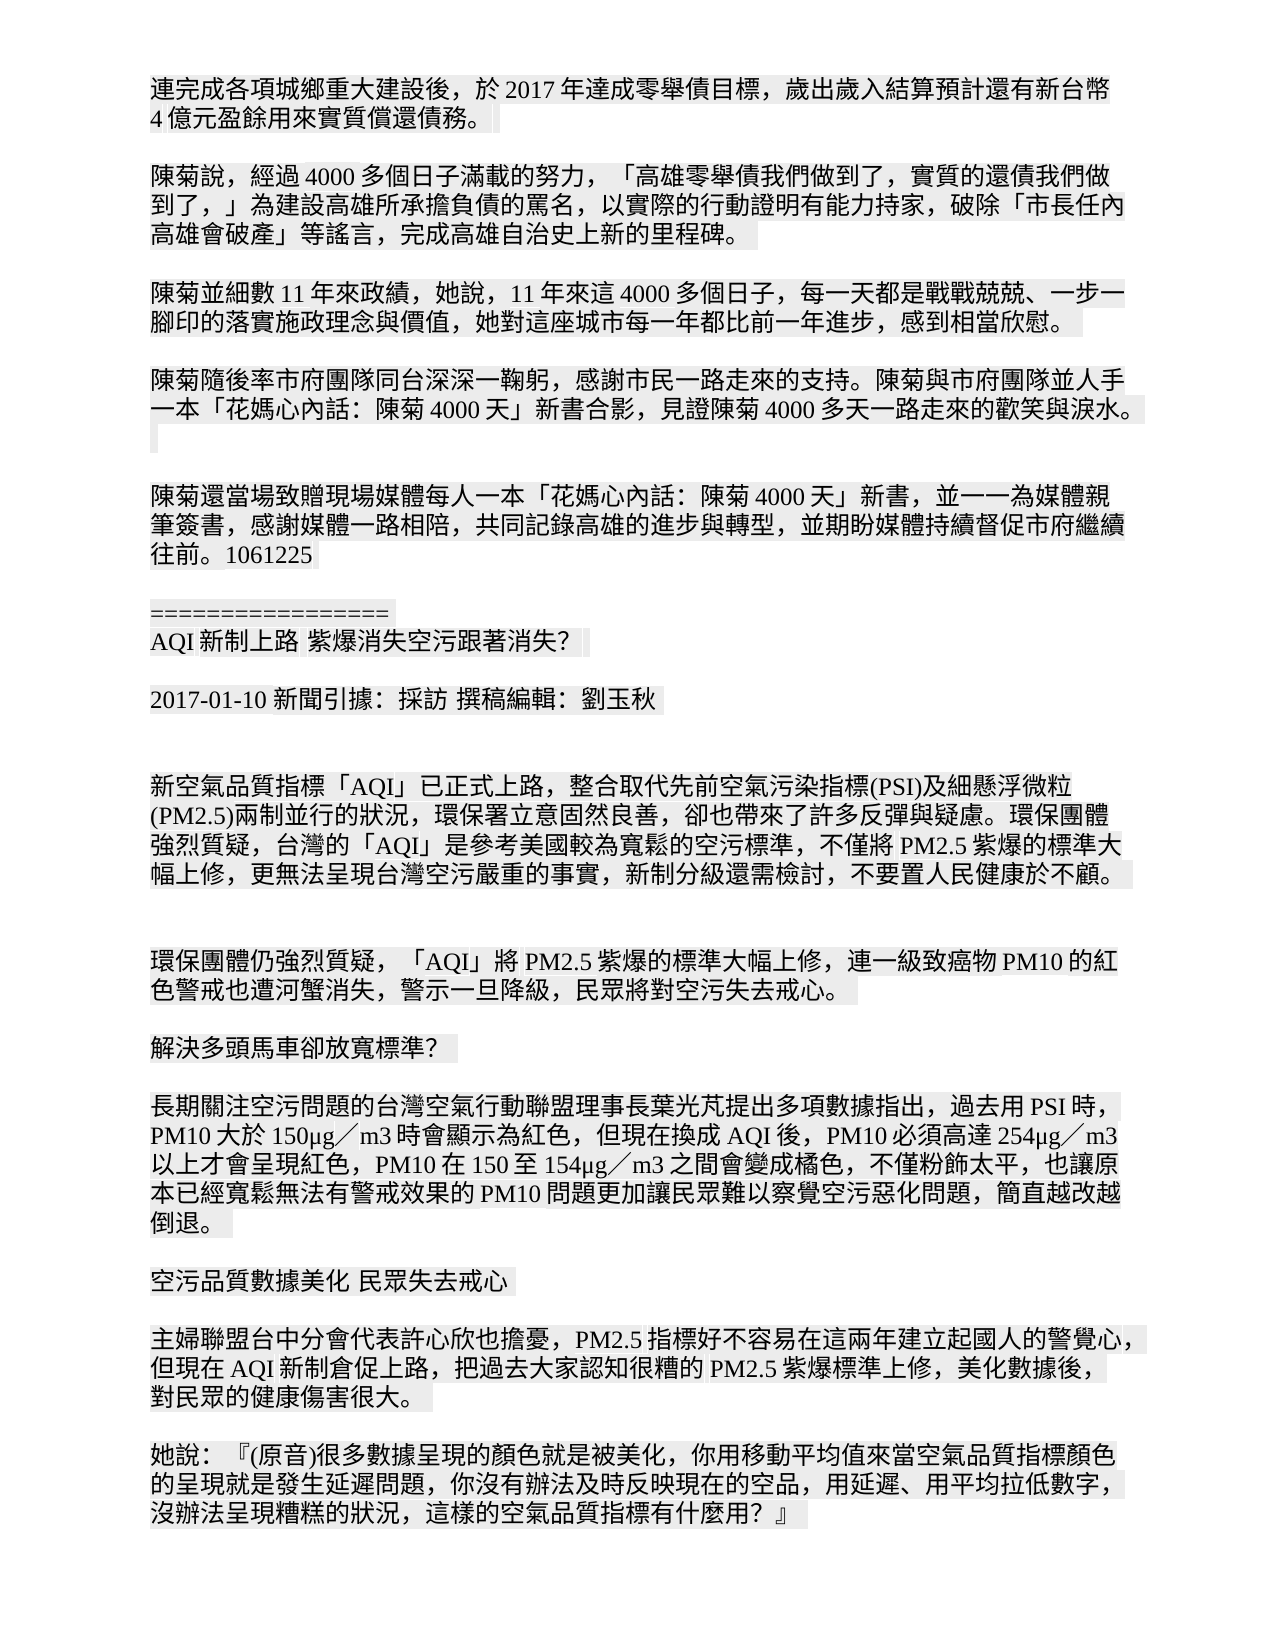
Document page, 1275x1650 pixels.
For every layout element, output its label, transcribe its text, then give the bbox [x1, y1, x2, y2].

text 去年足足一整年，為了買房支付頭期款，跑了七、八家銀行，到處借錢；像鬼一樣，人見人怕，避之唯恐不及。因為，不管是舊屋增貸，一胎，二胎，三胎，轉貸，信貸，增貸，增了又增，能貸就貸，一個人貸不夠，就兩個人貸，瞎掰薪水，空中畫餅，努力提高貸款上限；貸到後來，四處碰壁，根本貸不了一毛錢了。最後，某銀行主管看我為人尚稱積極進取，決定改變某種評估償債方式，專案向總行申請，總算才順利付出頭期款，把房子買下。真的是貸款貸到山窮水盡。 這時候，我卻對外宣佈 "喜訊"：經過好幾年的努力，小弟我終於在 "今天" 做到 "零舉債" 的偉大成果了！耶！ 可是，這不是廢話嗎？因為根本沒有舉債空間了啊，再貸下去就得宣佈破產了，一輩子做到死也根本還不完。 這就是陳菊的所謂 "獻給高雄" 的 "零舉債成果"。這個黨，語言天份很高，超會瞎掰。一個人天天借錢亂花，直到某一天沒得借了，沒有人敢借他了，他卻高呼自己辛苦一輩子，總算終於做到 "零舉債" 的偉大成果！這若不是語言天才，什麼是語言天才？ 高雄之亂花錢，真是到了完全匪夷所思的地步，若非親眼目賭，實在不敢相信。之前講過的什 "用綠色發動全球生態交通革命"、請辣妹示範大家騎腳踏車的瞎掰鬼扯蛋活動便是一例，其它還有一大堆例子，幾乎可以寫成一本書，寫來滿紙荒唐。我很想一一寫下，跟社會大眾示警，但總覺得寫這類東西實在很累。 我是搬來高雄之後，才親眼見證其荒唐，足可媲美台南。我原先以為台南市政應該是全宇球最爛，想不到爛中還有爛中手，一山還有一山低。不過，之所以搬來高雄是因為這城市越來越像鄉下，很荒涼，挺適合我。我經常一個人包整台捷運，一個人影也沒有。許多時候，甚至連假日也一樣，整個捷運站杳無人煙，夜裏連我都有點怕，怕遇到劫財劫色。 高雄在綠營長年執政下，拼命借錢亂花，借到已經山窮水盡，目前已經負債兩千六百多億，再借下去整個高雄市政府就要宣佈破產了。媽的，根本沒有舉債空間卻說成 "零舉債"？這居然也能瞎掰成 "十一年來的偉大政績"，"高雄自治史上的歷史里程碑"？媽的，我真是服了這個政治詐騙集團，太會瞎掰了。 人渣黨有一項本事，我給取名叫做 "唯名主義"，簡單說就是只要改名或重新定義就算成功了。這是我從台南賴啥小市長那邊領悟而來。比方說，一塊五坪大的廢棄地，上頭種幾棵雜草，掛個牌子，寫個什麼 "生態園區" 或 "文化園區"，那就是一項偉大政績了。 或者比方說，在公車車身漆上幾個貝殼，漆成綠色，再畫上幾朵藍天白雲，那就又算是是一項生態保育的政績了。我以前永康住的地方，所謂 "綠色步道" 上垃圾滿坑滿谷，連馬桶和床墊都有，幾年不見有人來清理；樹上有隻吊死貓，惡臭衝天，足足掛了幾年，直到屍首風乾才自然落土為安。這地方，一到夜裏，各種野生動物就出來活動，包括蟑螂、老鼠、蜈蚣什麼都有，而且雜草叢生，沼氣四溢，自成一個食物鏈，生態內涵相當豐富。我經常想建議台南市政府，不妨給它掛個牌子，寫著比方說 "台灣之亞馬遜生態叢林示範區"，這下豈不是又多了一項偉大政績？ 唯名主義的花招百出，比方說現在大家飽受折磨的空污問題，人渣黨解決它的方式就是改變定義，重新訂定寬鬆標準。這就跟 "解決" 食安問題一樣，人渣黨過去一年來一舉放寬數百種農產品的農藥超標定義，甚至放寬高達千百倍以上。這下就沒有食安問題了吧。 三十年前我寫兒童人權報告的那個年代，國民黨也用過這一招唯名主義，只要名字改了，定義變了，標準放寬了，問題就解決了，政績就出籠了。我印象最深的是當年國民黨解決貧窮問題的方式就是拉高貧窮的定義，讓你明明快餓死，但依然 "依法" 還不算貧窮，這下貧窮問題不就解決了？ 差不多二十六年前吧，我在雜誌上寫了篇 "奇談怪論"，講的就是當時擔任行政院長的郝柏村，他也是唯名主義的高手，比方他說：哪有什麼山地問題 (亦即原住民問題)？請山地人(亦即原住民)統統到山下住不就解決了？ 也許你會覺得聽起來好像很難以相信，但卻是事實。台灣除了詐騙政治之外，同時也有一種兒戲政治的強烈成份，兩者原理其實差不多，都是透過某種概念上的唬爛與瞎掰來虛構現實。 在人渣黨邪惡勢力下成長的年輕一代，如雷灌耳的什麼民主啦、人權啦、轉型正義啦等等等等等，統統都屬於唯名主義的極致發揮。簡單說，世上沒有我扣不上的帽子，世上也沒有我瞎掰不了的豐功偉業，我只要透過某種概念轉換與修辭，就能讓你突然惡貫滿盈，同時也能讓我立即搖身一變成為人權鬥士、民主戰士。 你不可能阻止歹徒使壞，你也不可能阻止騙子行騙，你唯一能做的就是不要讓自己腦子進水，要看清廣告，認清謊言，正視真實血肉的卑鄙、殘酷與傷害，畢竟政治絕非兒戲，而是事關眾人長遠將來。 陳真 2017. 12. 26. ==================== 就職11週年 陳菊獻高雄零舉債成果 2017年12月25日 （中央社記者程啟峰高雄25日電）「高雄零舉債，我們終於做到了」，高雄市長陳菊今天就職滿11年，她細數11年來政績，自豪地向市民呈現市府團隊創下高雄23年來首度零舉債的成果。 陳菊上午率領市府團隊在高市府舉行就職11週年記記者會，感性回顧11年來的政績，並勾勒高雄未來榮景。副市長許立明在會中首先說明高雄今年達成高雄民選長23年來首度零舉債的歷史里程碑。 她強調，市府的每一筆舉借皆用在市民身上，雖然高雄財政有結構性問題，但市府仍在接連完成各項城鄉重大建設後，於2017年達成零舉債目標，歲出歲入結算預計還有新台幣4億元盈餘用來實質償還債務。 陳菊說，經過4000多個日子滿載的努力，「高雄零舉債我們做到了，實質的還債我們做到了，」為建設高雄所承擔負債的罵名，以實際的行動證明有能力持家，破除「市長任內高雄會破產」等謠言，完成高雄自治史上新的里程碑。 陳菊並細數11年來政績，她說，11年來這4000多個日子，每一天都是戰戰兢兢、一步一腳印的落實施政理念與價值，她對這座城市每一年都比前一年進步，感到相當欣慰。 陳菊隨後率市府團隊同台深深一鞠躬，感謝市民一路走來的支持。陳菊與市府團隊並人手一本「花媽心內話：陳菊4000天」新書合影，見證陳菊4000多天一路走來的歡笑與淚水。 陳菊還當場致贈現場媒體每人一本「花媽心內話：陳菊4000天」新書，並一一為媒體親筆簽書，感謝媒體一路相陪，共同記錄高雄的進步與轉型，並期盼媒體持續督促市府繼續往前。1061225 ================= AQI新制上路 紫爆消失空污跟著消失？ 2017-01-10 新聞引據：採訪 撰稿編輯：劉玉秋 新空氣品質指標「AQI」已正式上路，整合取代先前空氣污染指標(PSI)及細懸浮微粒(PM2.5)兩制並行的狀況，環保署立意固然良善，卻也帶來了許多反彈與疑慮。環保團體強烈質疑，台灣的「AQI」是參考美國較為寬鬆的空污標準，不僅將PM2.5紫爆的標準大幅上修，更無法呈現台灣空污嚴重的事實，新制分級還需檢討，不要置人民健康於不顧。 環保團體仍強烈質疑，「AQI」將PM2.5紫爆的標準大幅上修，連一級致癌物PM10的紅色警戒也遭河蟹消失，警示一旦降級，民眾將對空污失去戒心。 解決多頭馬車卻放寬標準？ 長期關注空污問題的台灣空氣行動聯盟理事長葉光芃提出多項數據指出，過去用PSI時，PM10大於150μg／m3時會顯示為紅色，但現在換成AQI後，PM10必須高達254μg／m3以上才會呈現紅色，PM10在150至154μg／m3之間會變成橘色，不僅粉飾太平，也讓原本已經寬鬆無法有警戒效果的PM10問題更加讓民眾難以察覺空污惡化問題，簡直越改越倒退。 空污品質數據美化 民眾失去戒心 主婦聯盟台中分會代表許心欣也擔憂，PM2.5指標好不容易在這兩年建立起國人的警覺心，但現在AQI新制倉促上路，把過去大家認知很糟的PM2.5紫爆標準上修，美化數據後，對民眾的健康傷害很大。 她說：『(原音)很多數據呈現的顏色就是被美化，你用移動平均值來當空氣品質指標顏色的呈現就是發生延遲問題，你沒有辦法及時反映現在的空品，用延遲、用平均拉低數字，沒辦法呈現糟糕的狀況，這樣的空氣品質指標有什麼用？』 環保團體呼籲政府參照歐盟與英國的分級標準下修，當空氣品質惡化時更要採取應變措施，不能讓官僚的分級制度殘害人民。 [150, 75, 1125, 1557]
